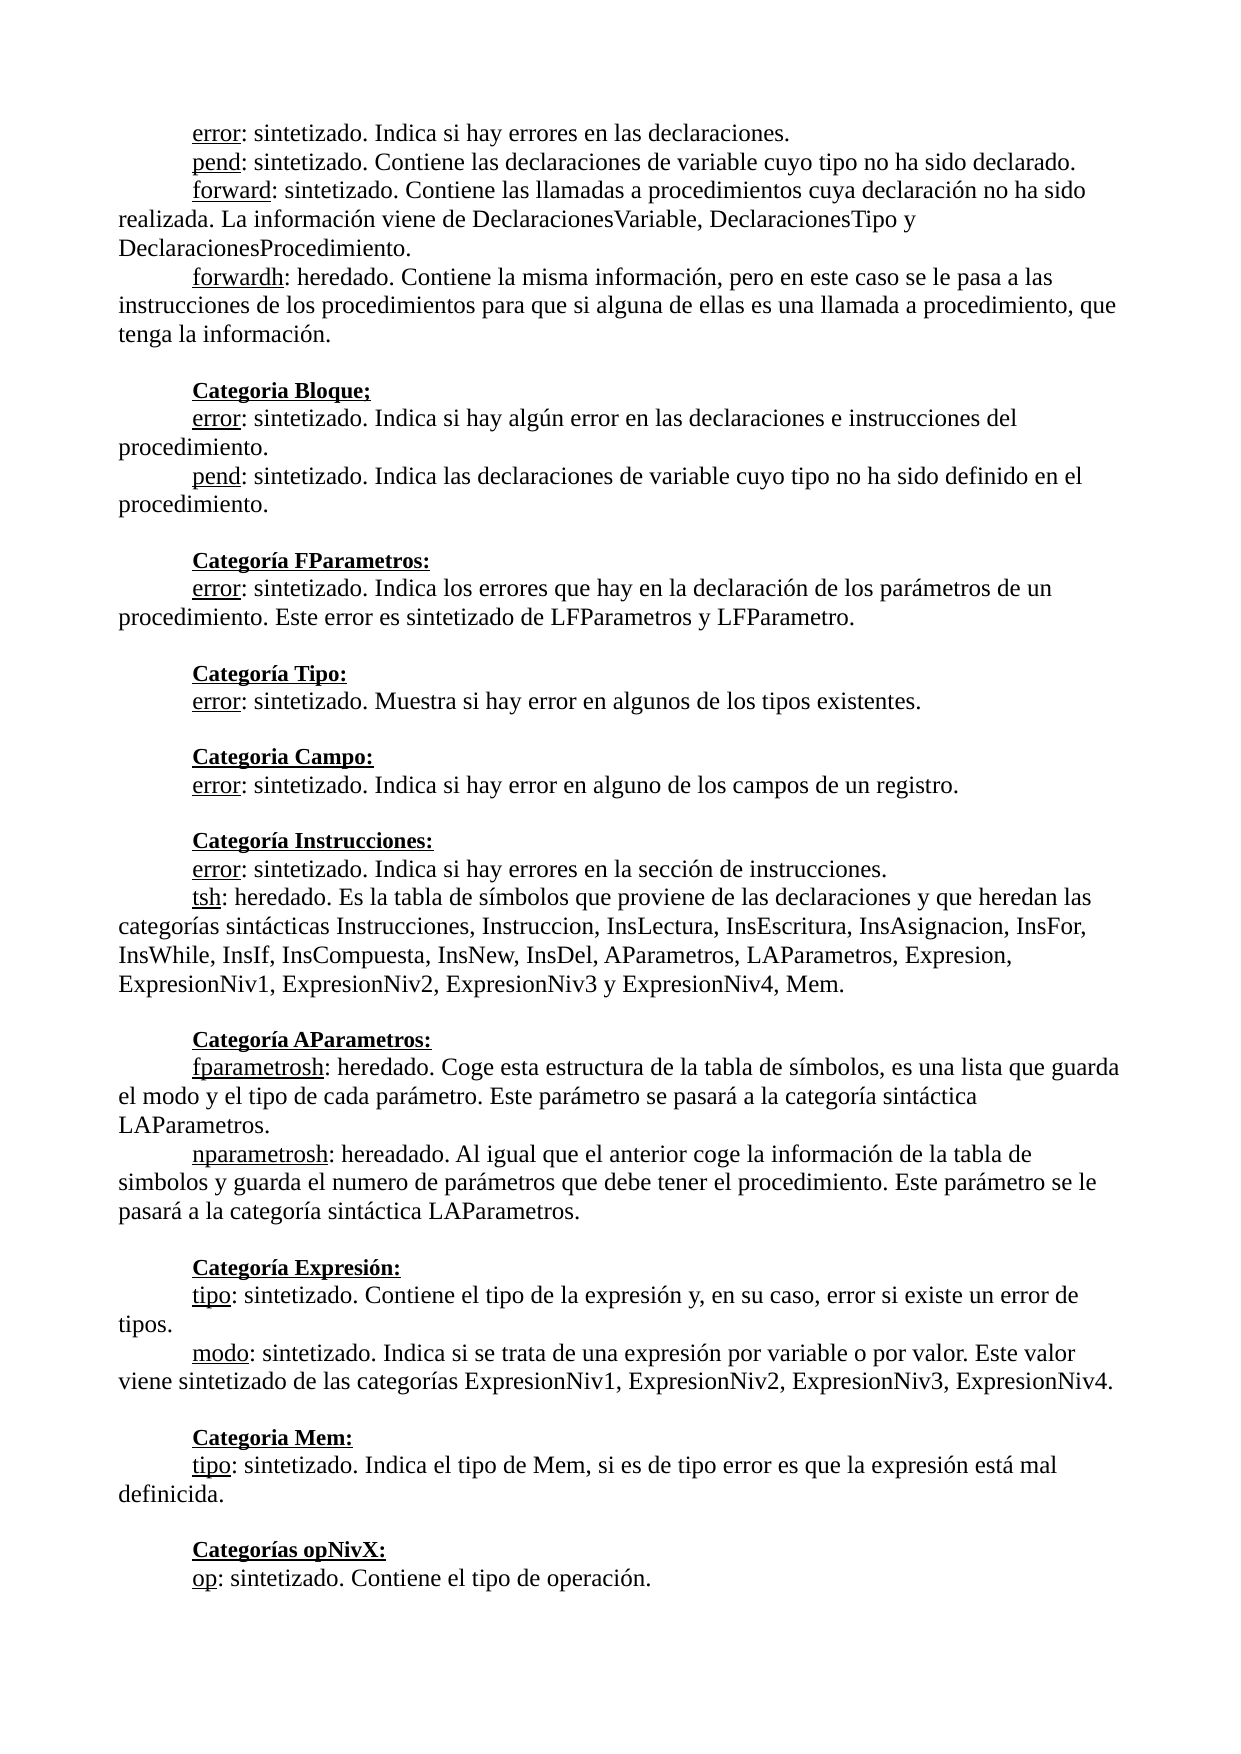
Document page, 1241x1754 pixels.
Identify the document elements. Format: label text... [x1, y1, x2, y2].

text tipo: sintetizado. Contiene el tipo de la expresión y, en su caso, error si existe un error de tipos. [118, 1280, 1122, 1338]
text Categorías opNivX: [118, 1536, 1122, 1563]
text pend: sintetizado. Contiene las declaraciones de variable cuyo tipo no ha sido declarado. [118, 147, 1122, 176]
text error: sintetizado. Indica si hay errores en la sección de instrucciones. [118, 854, 1122, 882]
text error: sintetizado. Indica los errores que hay en la declaración de los parámetros de un procedimiento. Este error es sintetizado de LFParametros y LFParametro. [118, 573, 1122, 631]
text error: sintetizado. Muestra si hay error en algunos de los tipos existentes. [118, 686, 1122, 715]
text error: sintetizado. Indica si hay errores en las declaraciones. [118, 118, 1122, 147]
text tsh: heredado. Es la tabla de símbolos que proviene de las declaraciones y que heredan las categorías sintácticas Instrucciones, Instruccion, InsLectura, InsEscritura, InsAsignacion, InsFor, InsWhile, InsIf, InsCompuesta, InsNew, InsDel, AParametros, LAParametros, Expresion, ExpresionNiv1, ExpresionNiv2, ExpresionNiv3 y ExpresionNiv4, Mem. [118, 882, 1122, 997]
text Categoría Instrucciones: [118, 827, 1122, 854]
text Categoría Expresión: [118, 1254, 1122, 1280]
text tipo: sintetizado. Indica el tipo de Mem, si es de tipo error es que la expresión está mal definicida. [118, 1450, 1122, 1508]
text forward: sintetizado. Contiene las llamadas a procedimientos cuya declaración no ha sido realizada. La información viene de DeclaracionesVariable, DeclaracionesTipo y DeclaracionesProcedimiento. [118, 176, 1122, 262]
text error: sintetizado. Indica si hay algún error en las declaraciones e instrucciones del procedimiento. [118, 403, 1122, 461]
text pend: sintetizado. Indica las declaraciones de variable cuyo tipo no ha sido definido en el procedimiento. [118, 461, 1122, 518]
text error: sintetizado. Indica si hay error en alguno de los campos de un registro. [118, 770, 1122, 798]
text modo: sintetizado. Indica si se trata de una expresión por variable o por valor. Este valor viene sintetizado de las categorías ExpresionNiv1, ExpresionNiv2, ExpresionNiv3, ExpresionNiv4. [118, 1338, 1122, 1395]
text Categoria Mem: [118, 1424, 1122, 1450]
text Categoria Campo: [118, 743, 1122, 770]
text op: sintetizado. Contiene el tipo de operación. [118, 1563, 1122, 1592]
text Categoría FParametros: [118, 547, 1122, 573]
text Categoria Bloque; [118, 377, 1122, 403]
text forwardh: heredado. Contiene la misma información, pero en este caso se le pasa a las instrucciones de los procedimientos para que si alguna de ellas es una llamada a procedimiento, que tenga la información. [118, 262, 1122, 348]
text nparametrosh: hereadado. Al igual que el anterior coge la información de la tabla de simbolos y guarda el numero de parámetros que debe tener el procedimiento. Este parámetro se le pasará a la categoría sintáctica LAParametros. [118, 1139, 1122, 1225]
text Categoría Tipo: [118, 659, 1122, 686]
text Categoría AParametros: [118, 1026, 1122, 1052]
text fparametrosh: heredado. Coge esta estructura de la tabla de símbolos, es una lista que guarda el modo y el tipo de cada parámetro. Este parámetro se pasará a la categoría sintáctica LAParametros. [118, 1052, 1122, 1139]
